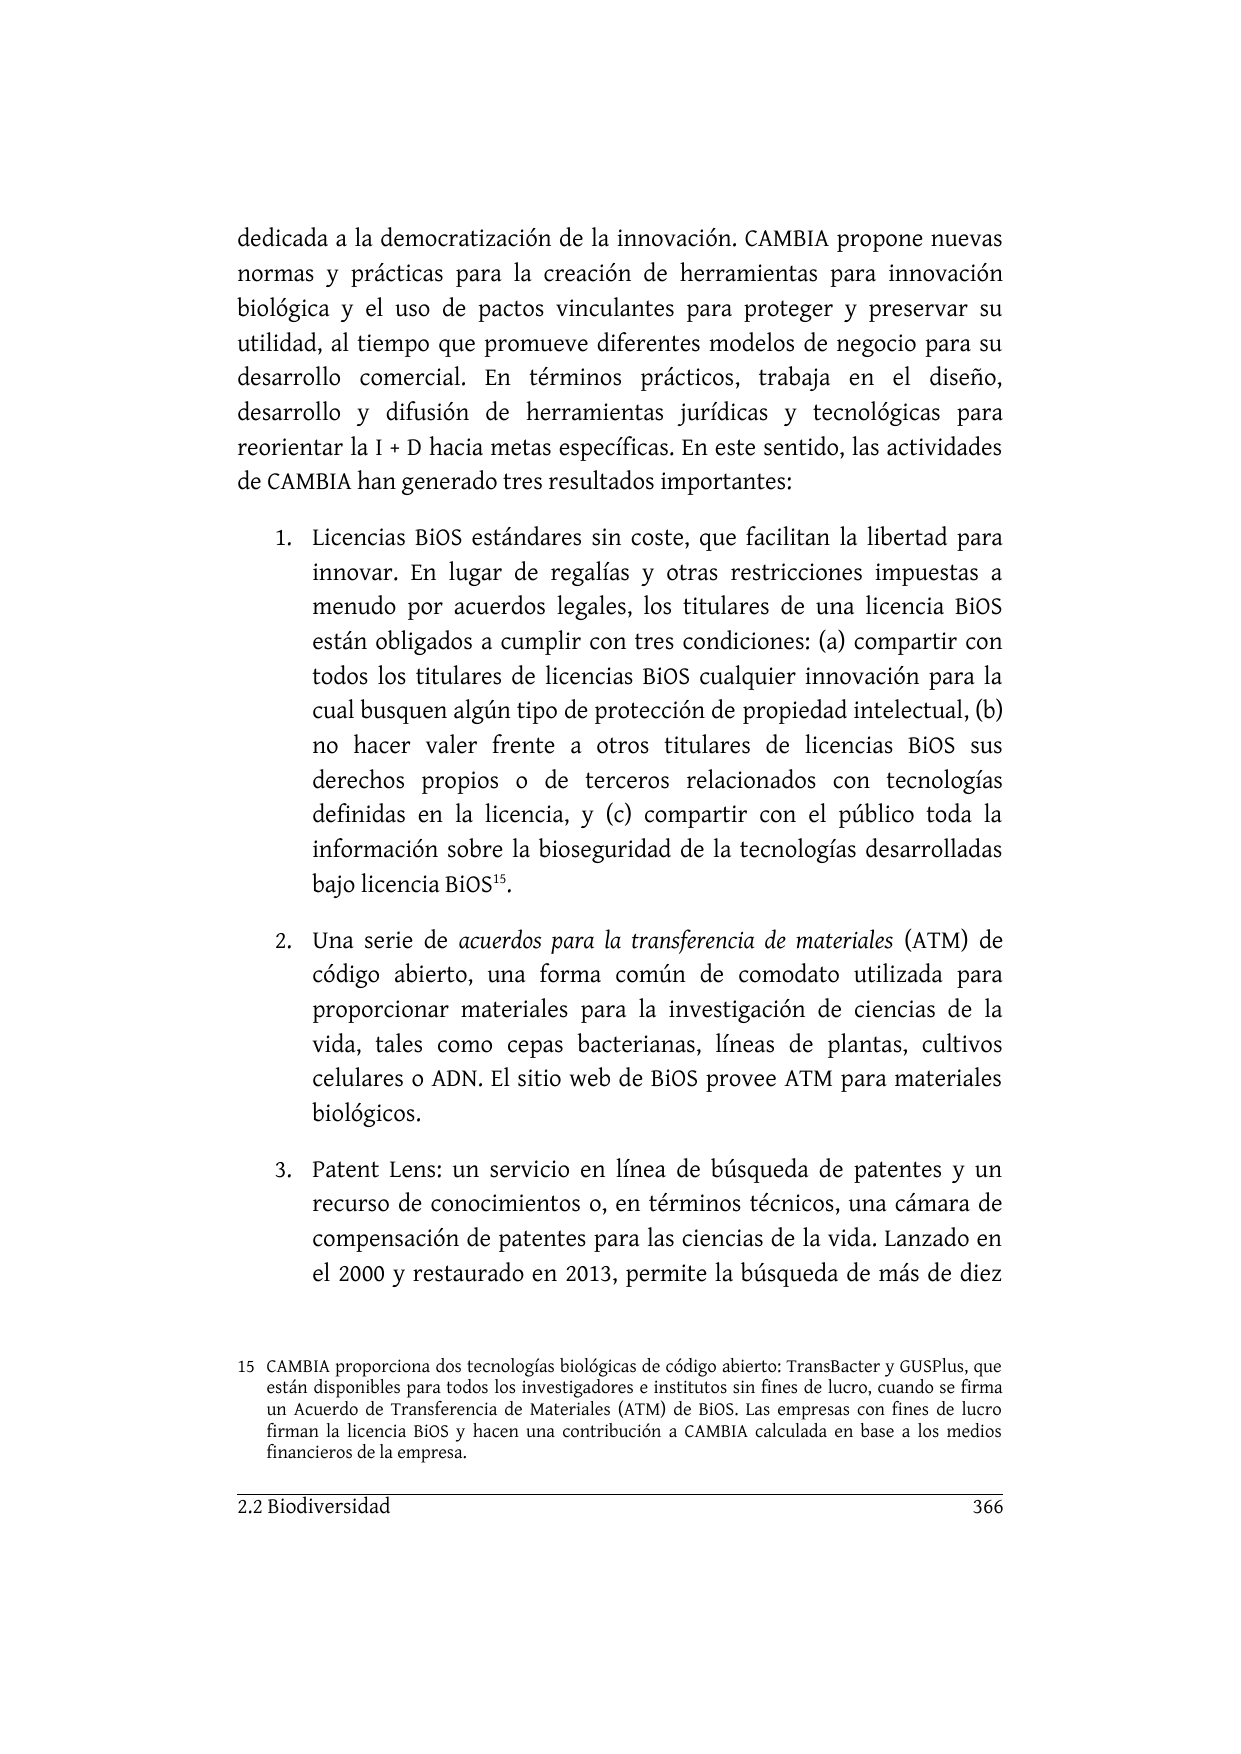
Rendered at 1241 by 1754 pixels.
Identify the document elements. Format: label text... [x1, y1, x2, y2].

text dedicada a la democratización de la innovación. CAMBIA propone nuevas normas y prácticas para la creación de herramientas para innovación biológica y el uso de pactos vinculantes para proteger y preservar su utilidad, al tiempo que promueve diferentes modelos de negocio para su desarrollo comercial. En términos prácticos, trabaja en el diseño, desarrollo y difusión de herramientas jurídicas y tecnológicas para reorientar la I + D hacia metas específicas. En este sentido, las actividades de CAMBIA han generado tres resultados importantes: [237, 225, 1003, 497]
list CAMBIA proporciona dos tecnologías biológicas de código abierto: TransBacter y GUSPlus, que están disponibles para todos los investigadores e institutos sin fines de lucro, cuando se firma un Acuerdo de Transferencia de Materiales (ATM) de BiOS. Las empresas con fines de lucro firman la licencia BiOS y hacen una contribución a CAMBIA calculada en base a los medios financieros de la empresa. [237, 1356, 1003, 1464]
list Patent Lens: un servicio en línea de búsqueda de patentes y un recurso de conocimientos o, en términos técnicos, una cámara de compensación de patentes para las ciencias de la vida. Lanzado en el 2000 y restaurado en 2013, permite la búsqueda de más de diez [274, 1155, 1003, 1288]
list Licencias BiOS estándares sin coste, que facilitan la libertad para innovar. En lugar de regalías y otras restricciones impuestas a menudo por acuerdos legales, los titulares de una licencia BiOS están obligados a cumplir con tres condiciones: (a) compartir con todos los titulares de licencias BiOS cualquier innovación para la cual busquen algún tipo de protección de propiedad intelectual, (b) no hacer valer frente a otros titulares de licencias BiOS sus derechos propios o de terceros relacionados con tecnologías definidas en la licencia, y (c) compartir con el público toda la información sobre la bioseguridad de la tecnologías desarrolladas bajo licencia BiOS. [274, 523, 1003, 899]
list Una serie de acuerdos para la transferencia de materiales (ATM) de código abierto, una forma común de comodato utilizada para proporcionar materiales para la investigación de ciencias de la vida, tales como cepas bacterianas, líneas de plantas, cultivos celulares o ADN. El sitio web de BiOS provee ATM para materiales biológicos. [274, 926, 1003, 1128]
